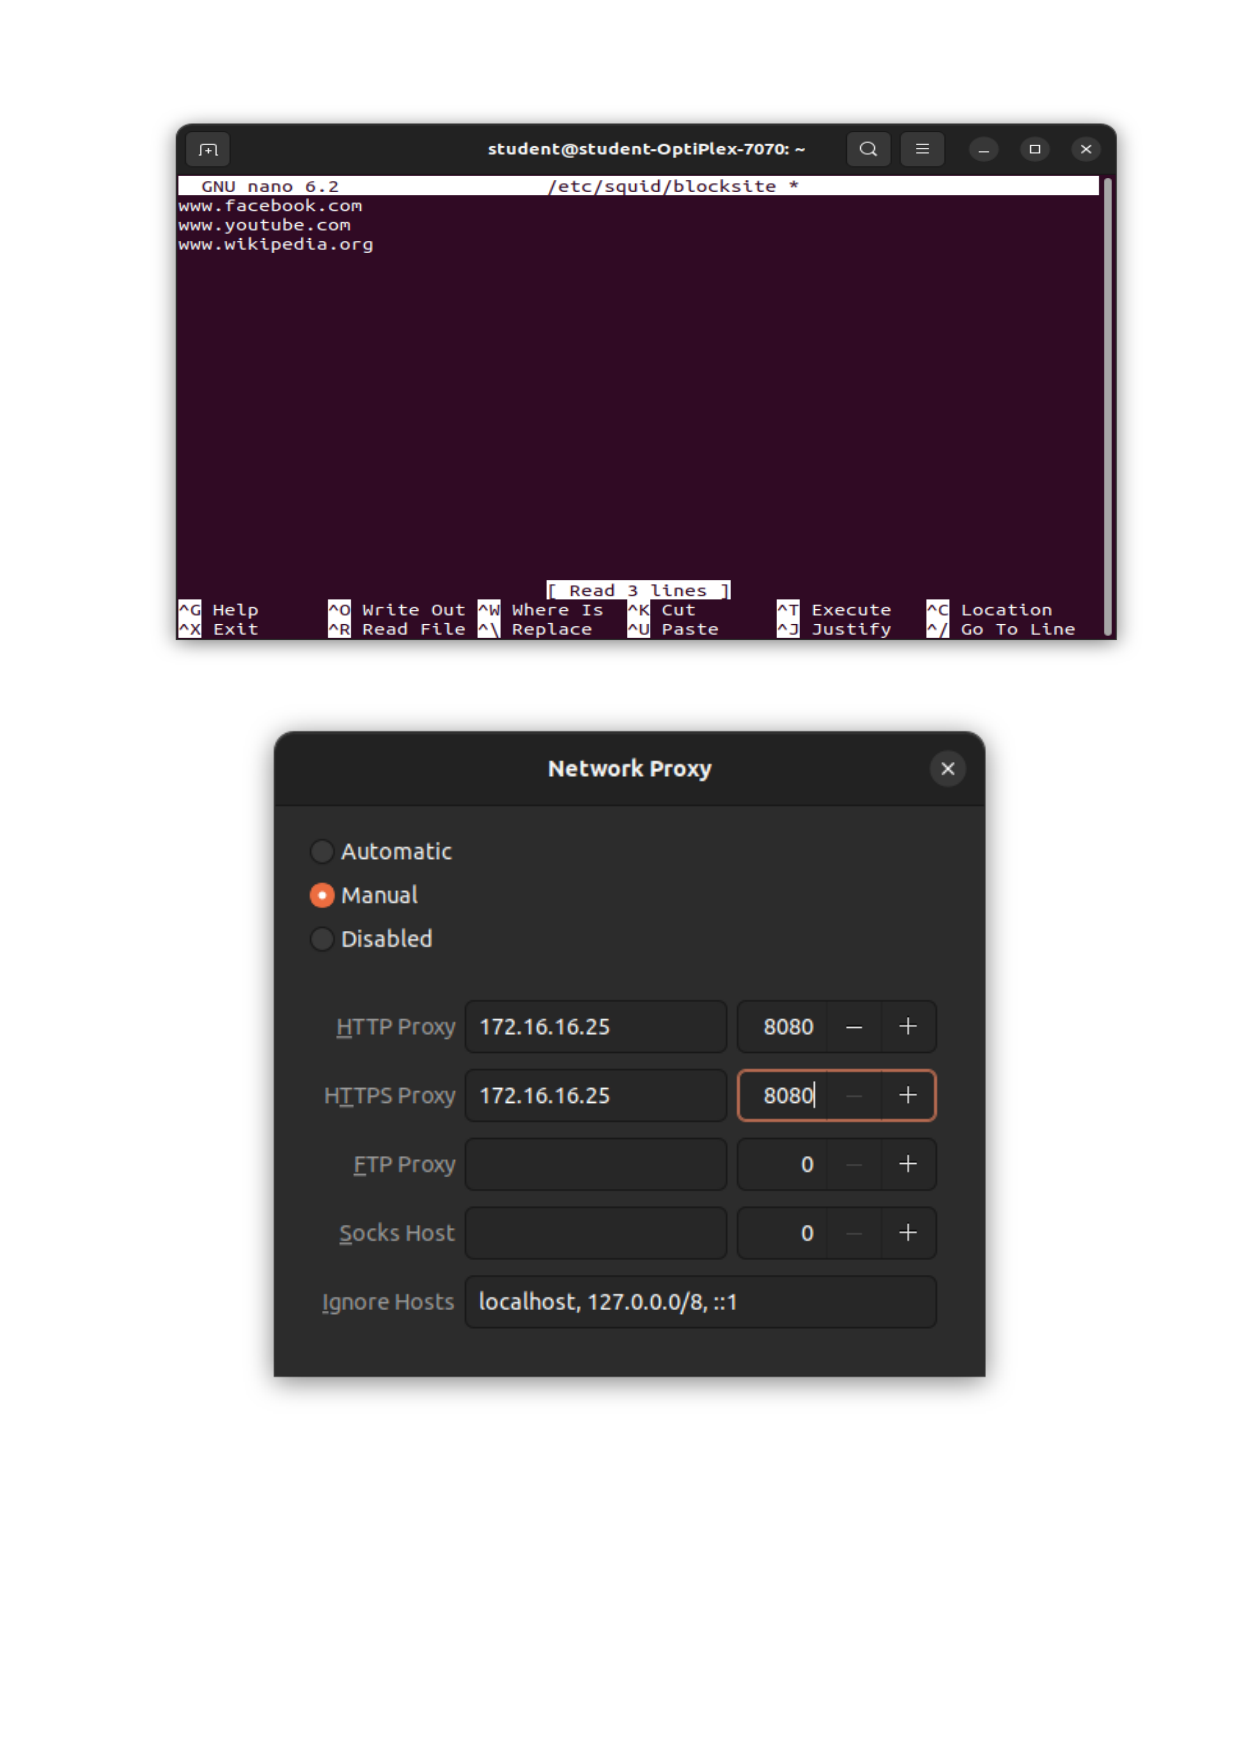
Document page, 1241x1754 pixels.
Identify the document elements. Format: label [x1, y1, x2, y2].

picture [144, 100, 1149, 670]
picture [235, 697, 1024, 1421]
